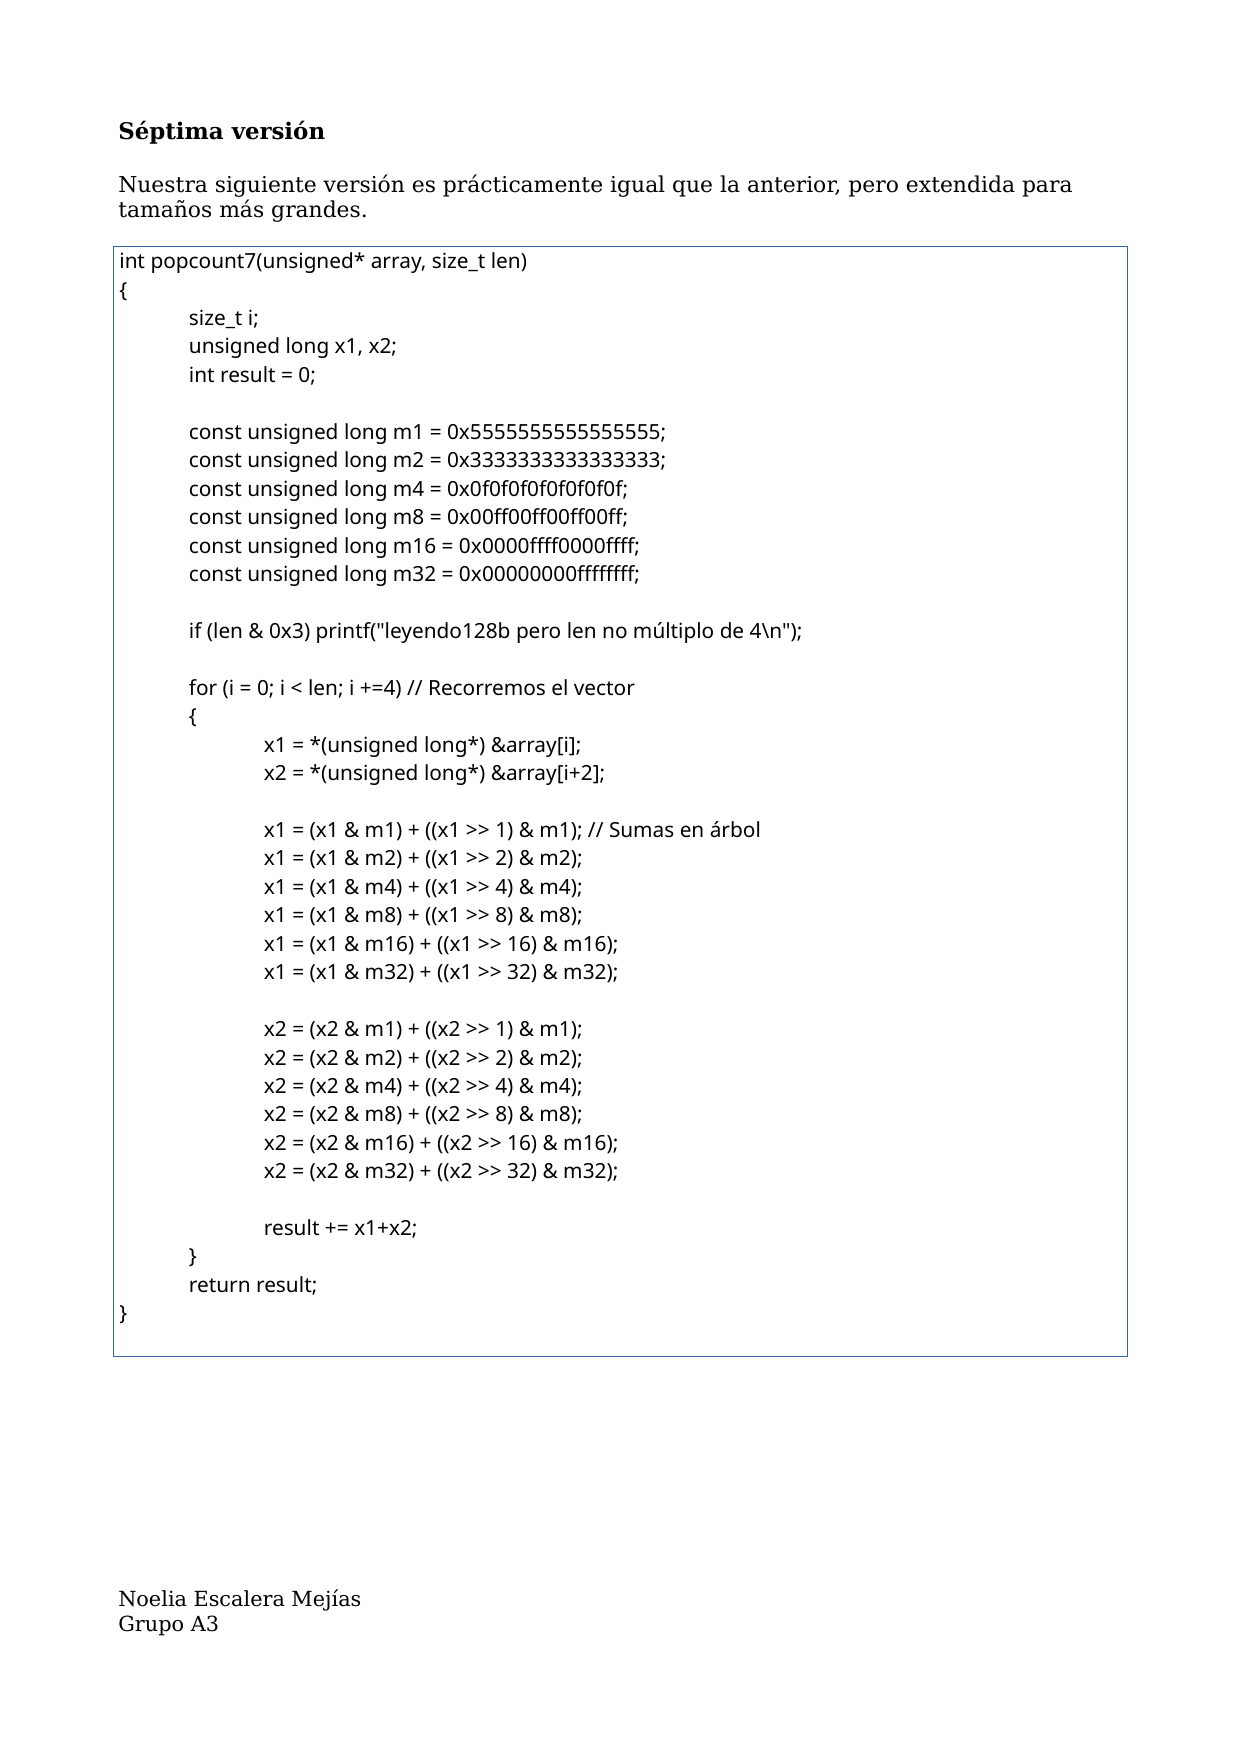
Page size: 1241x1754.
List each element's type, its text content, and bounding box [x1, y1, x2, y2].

text Séptima versión [118, 118, 1122, 145]
text Nuestra siguiente versión es prácticamente igual que la anterior, pero extendida para tamaños más grandes. [118, 172, 1122, 223]
